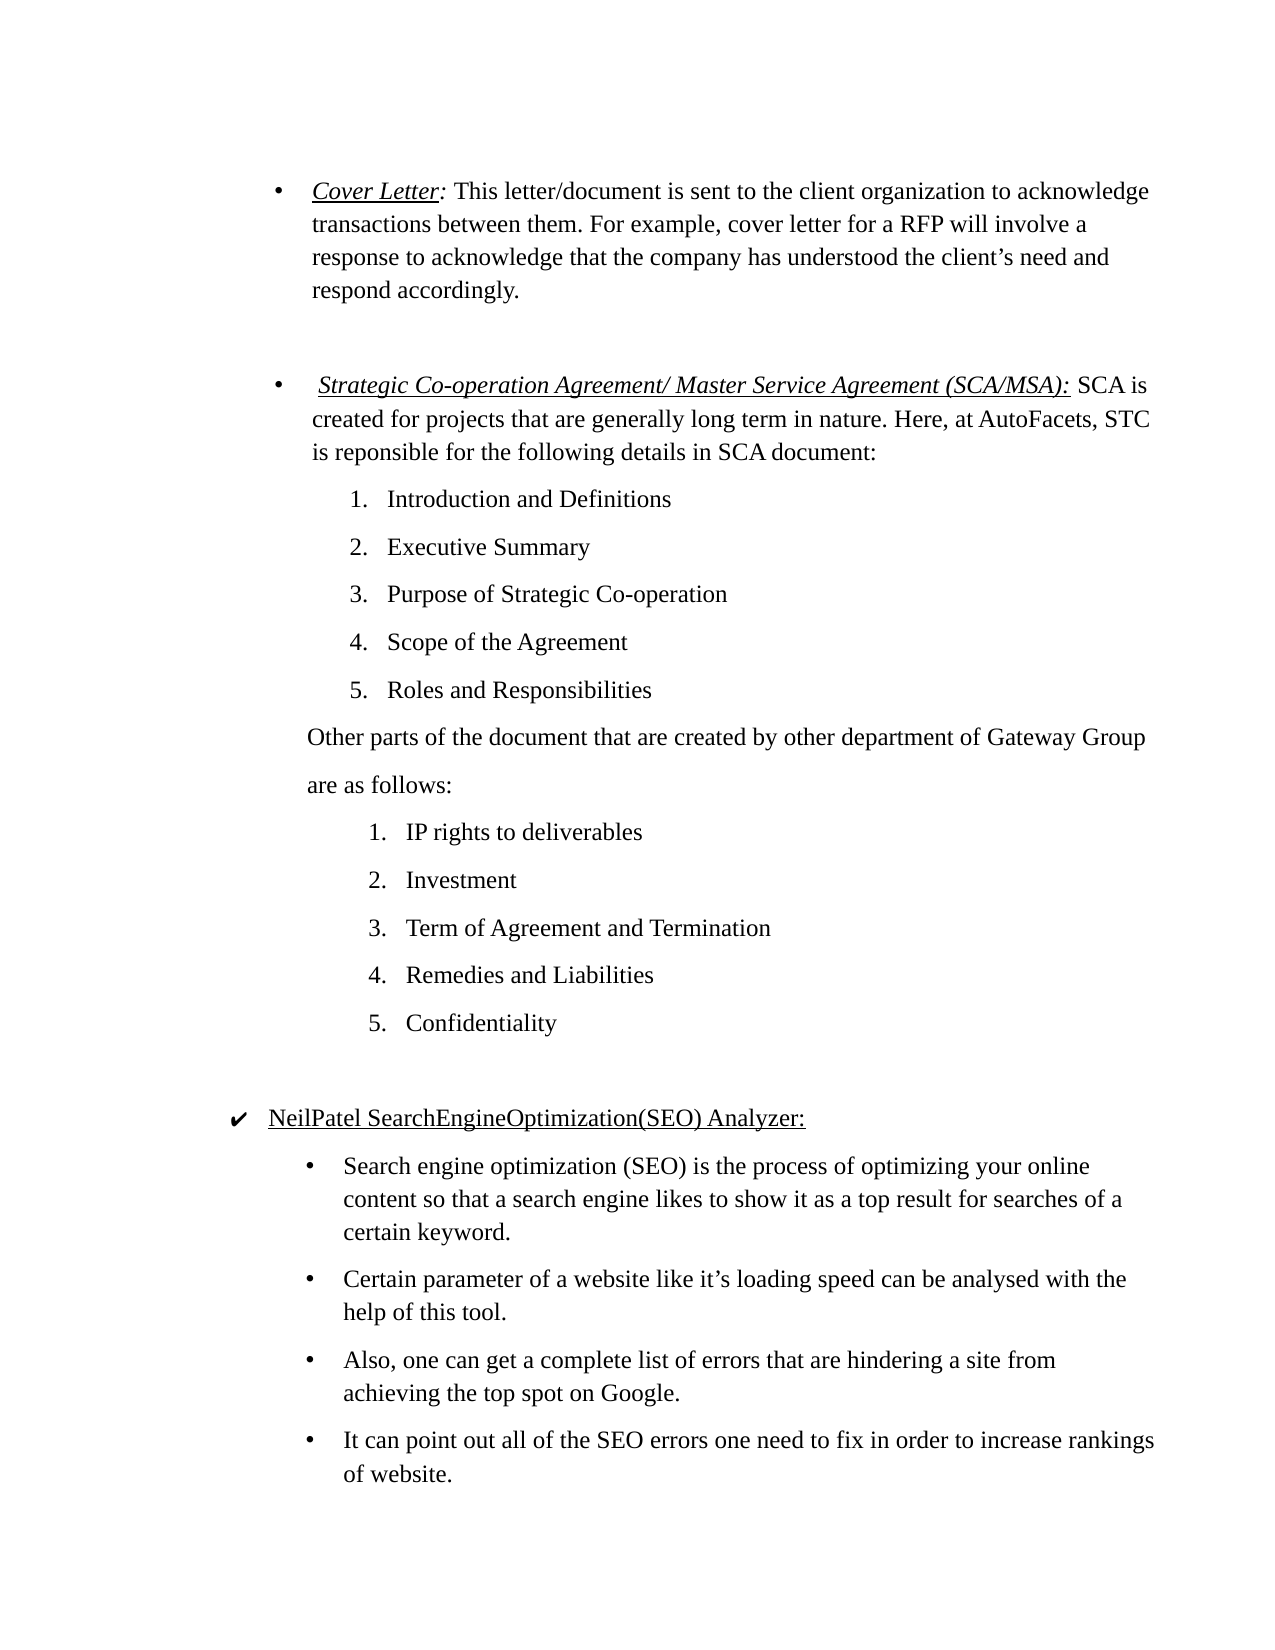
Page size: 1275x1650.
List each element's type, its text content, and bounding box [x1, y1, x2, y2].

list Also, one can get a complete list of errors that are hindering a site from achieving the top spot on Google. [306, 1345, 1157, 1407]
list Cover Letter: This letter/document is sent to the client organization to acknowledge transactions between them. For example, cover letter for a RFP will involve a response to acknowledge that the company has understood the client’s need and respond accordingly. [274, 176, 1157, 304]
list Term of Agreement and Termination [368, 913, 1157, 941]
list Executive Summary [349, 532, 1157, 561]
text Other parts of the document that are created by other department of Gateway Group [118, 722, 1157, 751]
list NeilPatel SearchEngineOptimization(SEO) Analyzer: [231, 1103, 1157, 1132]
list IP rights to deliverables [368, 817, 1157, 846]
list Certain parameter of a website like it’s loading speed can be analysed with the help of this tool. [306, 1264, 1157, 1326]
list Scope of the Agreement [349, 627, 1157, 656]
list Introduction and Definitions [349, 484, 1157, 513]
list Roles and Responsibilities [349, 675, 1157, 703]
list Confidentiality [368, 1008, 1157, 1037]
list Investment [368, 865, 1157, 894]
list Search engine optimization (SEO) is the process of optimizing your online content so that a search engine likes to show it as a top result for searches of a certain keyword. [306, 1151, 1157, 1246]
list Remedies and Liabilities [368, 960, 1157, 989]
list It can point out all of the SEO errors one need to fix in order to increase rankings of website. [306, 1426, 1157, 1487]
list Strategic Co-operation Agreement/ Master Service Agreement (SCA/MSA): SCA is created for projects that are generally long term in nature. Here, at AutoFacets, STC is reponsible for the following details in SCA document: [274, 371, 1157, 465]
text are as follows: [118, 770, 1157, 799]
list Purpose of Strategic Co-operation [349, 579, 1157, 608]
